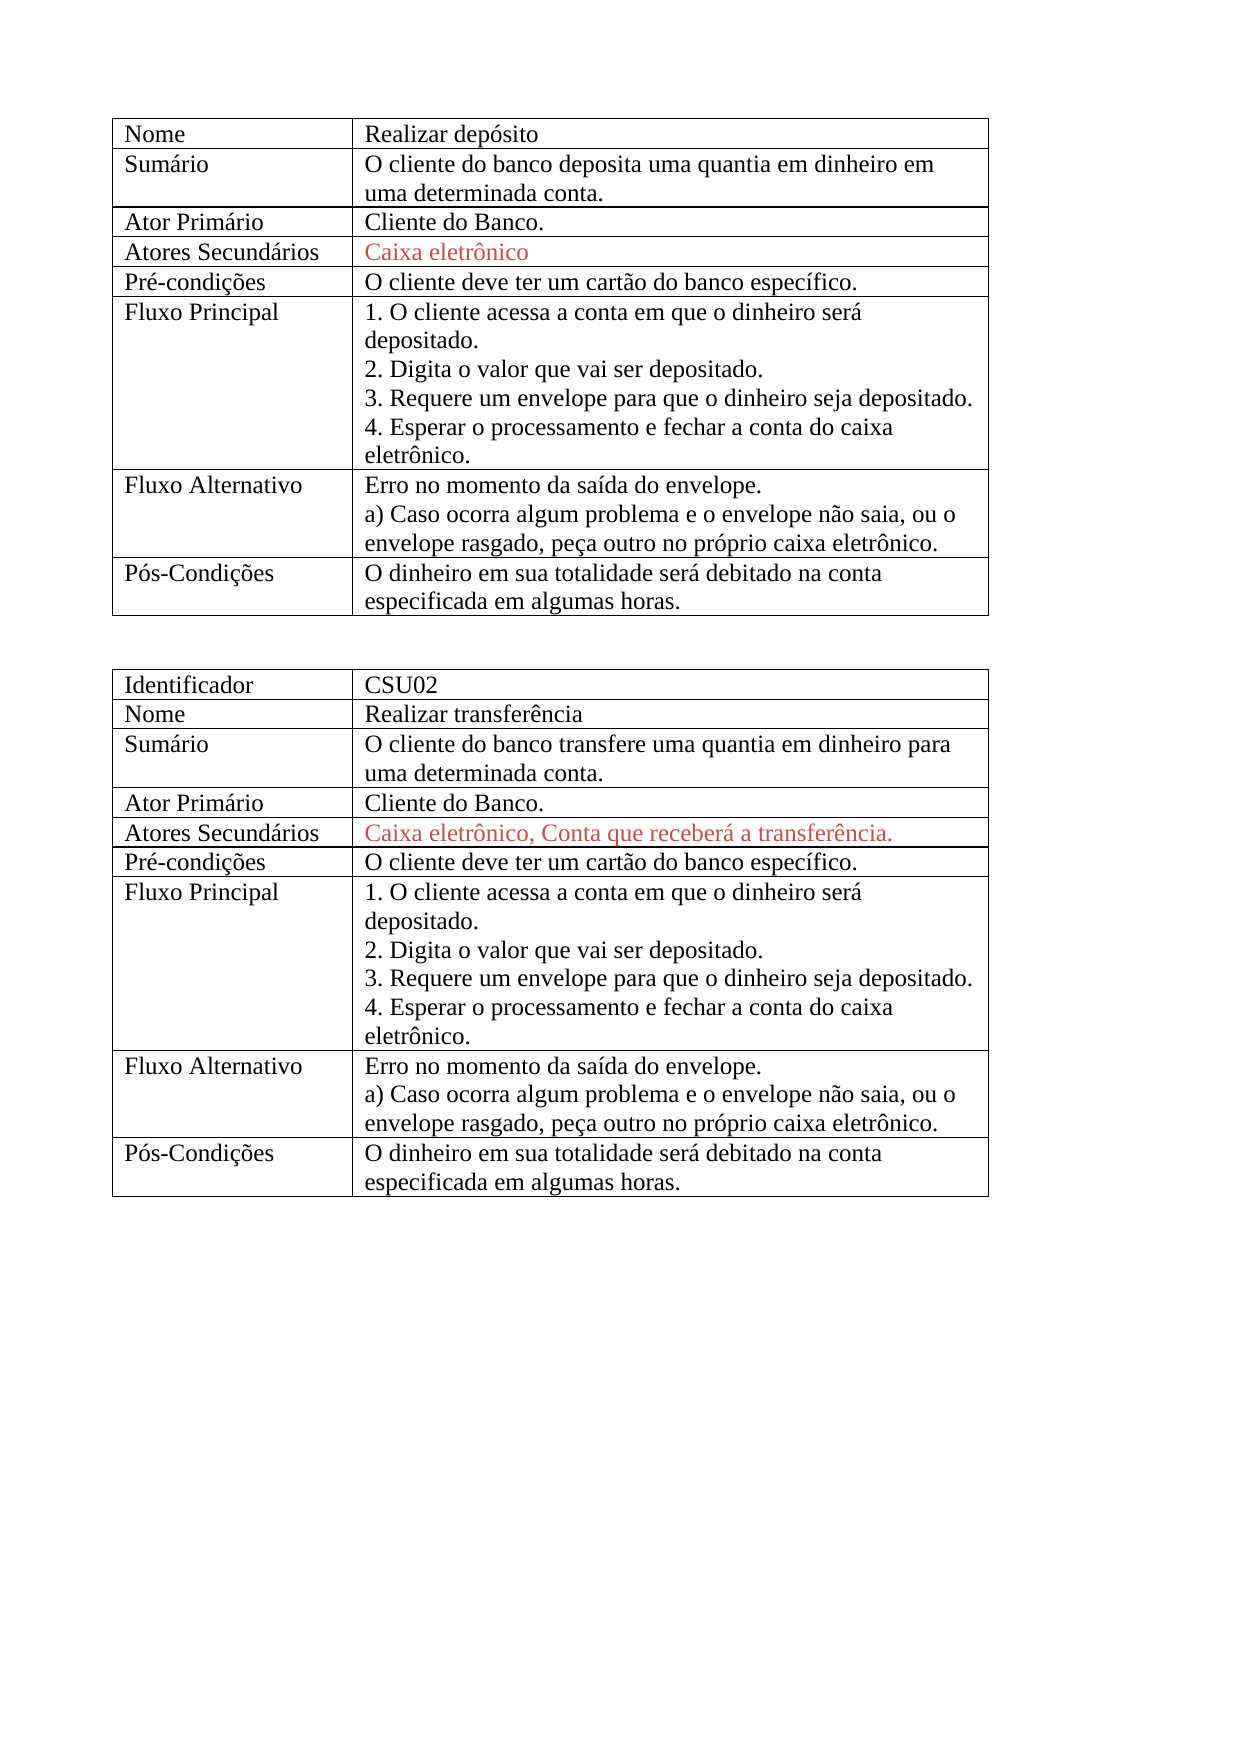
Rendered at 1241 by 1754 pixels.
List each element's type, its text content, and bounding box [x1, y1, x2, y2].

table_cell Nome [113, 700, 352, 728]
table_cell O cliente deve ter um cartão do banco específico. [353, 848, 988, 876]
table_cell O cliente do banco deposita uma quantia em dinheiro em uma determinada conta. [353, 149, 988, 206]
table_cell Cliente do Banco. [353, 208, 988, 236]
table_cell Fluxo Alternativo [113, 470, 352, 557]
table_cell Atores Secundários [113, 818, 352, 846]
table_cell Nome [113, 119, 352, 148]
table_cell Sumário [113, 149, 352, 206]
table_cell O cliente deve ter um cartão do banco específico. [353, 267, 988, 296]
table_cell Cliente do Banco. [353, 788, 988, 817]
table_cell Caixa eletrônico, Conta que receberá a transferência. [353, 818, 988, 846]
table_cell Atores Secundários [113, 237, 352, 266]
table_cell Ator Primário [113, 208, 352, 236]
table_cell Caixa eletrônico [353, 237, 988, 266]
table_cell Pré-condições [113, 848, 352, 876]
table_cell Erro no momento da saída do envelope. a) Caso ocorra algum problema e o envelope não saia, ou o envelope rasgado, peça outro no próprio caixa eletrônico. [353, 470, 988, 557]
table_header Identificador [113, 670, 352, 698]
table_cell Sumário [113, 729, 352, 787]
table_cell O dinheiro em sua totalidade será debitado na conta especificada em algumas horas. [353, 1138, 988, 1196]
table_cell O dinheiro em sua totalidade será debitado na conta especificada em algumas horas. [353, 558, 988, 615]
table_cell Erro no momento da saída do envelope. a) Caso ocorra algum problema e o envelope não saia, ou o envelope rasgado, peça outro no próprio caixa eletrônico. [353, 1051, 988, 1137]
table_cell Pós-Condições [113, 558, 352, 615]
table_cell 1. O cliente acessa a conta em que o dinheiro será depositado. 2. Digita o valor que vai ser depositado. 3. Requere um envelope para que o dinheiro seja depositado. 4. Esperar o processamento e fechar a conta do caixa eletrônico. [353, 877, 988, 1050]
table_cell 1. O cliente acessa a conta em que o dinheiro será depositado. 2. Digita o valor que vai ser depositado. 3. Requere um envelope para que o dinheiro seja depositado. 4. Esperar o processamento e fechar a conta do caixa eletrônico. [353, 297, 988, 469]
table_cell Ator Primário [113, 788, 352, 817]
table_cell Realizar depósito [353, 119, 988, 148]
table_cell Pós-Condições [113, 1138, 352, 1196]
table_cell Pré-condições [113, 267, 352, 296]
table_cell Fluxo Principal [113, 297, 352, 469]
table_cell Fluxo Principal [113, 877, 352, 1050]
table_cell Realizar transferência [353, 700, 988, 728]
table_header CSU02 [353, 670, 988, 698]
table_cell O cliente do banco transfere uma quantia em dinheiro para uma determinada conta. [353, 729, 988, 787]
table_cell Fluxo Alternativo [113, 1051, 352, 1137]
